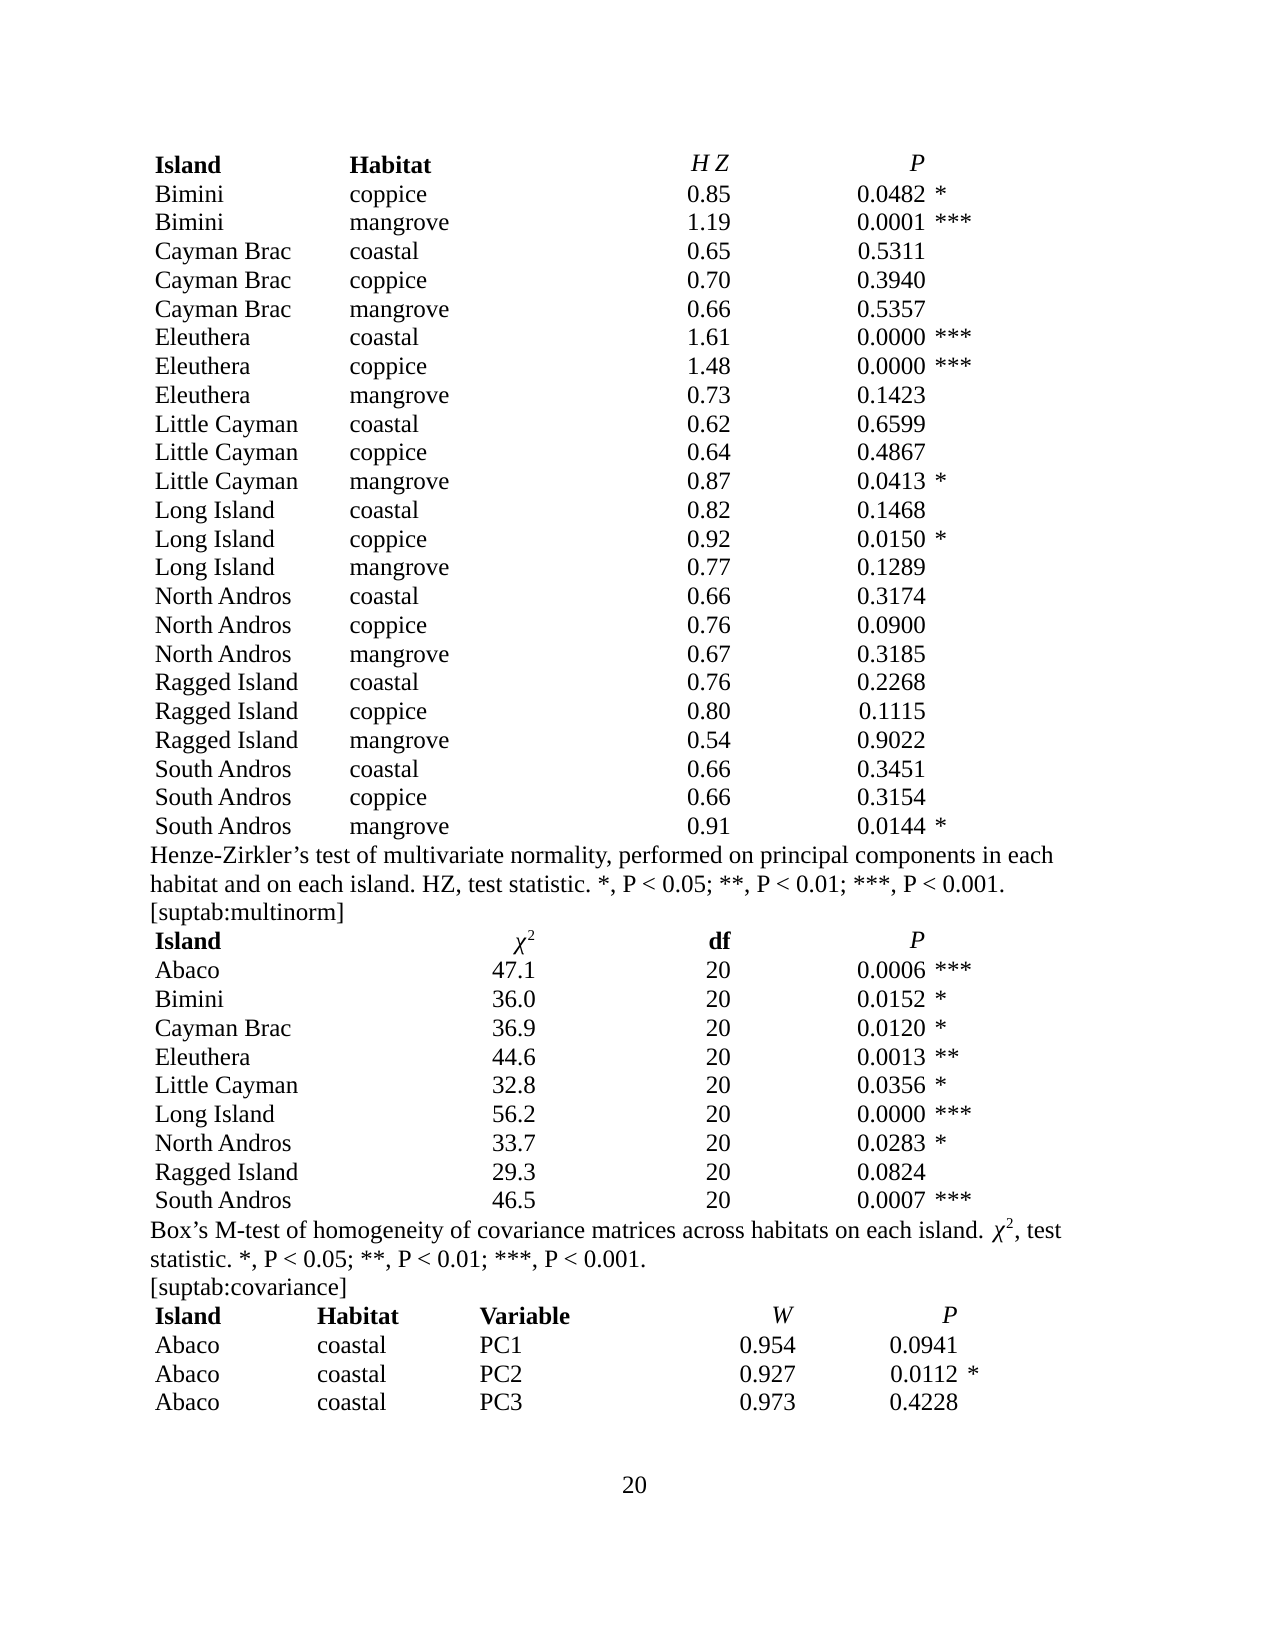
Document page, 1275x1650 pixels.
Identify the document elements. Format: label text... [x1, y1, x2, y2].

table_header [963, 1301, 1125, 1330]
table_cell Cayman Brac [150, 265, 345, 294]
table_cell [963, 1330, 1125, 1359]
table_cell [930, 668, 1125, 696]
table_cell coppice [345, 265, 540, 294]
table_cell Long Island [150, 495, 345, 524]
table_header [345, 926, 540, 956]
table_cell coppice [345, 179, 540, 207]
table_cell Eleuthera [150, 323, 345, 351]
table_cell [930, 639, 1125, 667]
table_cell 0.80 [540, 696, 735, 725]
table_cell 0.66 [540, 581, 735, 610]
table_cell [930, 495, 1125, 524]
table_cell Abaco [150, 1359, 312, 1387]
table_cell Ragged Island [150, 696, 345, 725]
table_cell 1.48 [540, 351, 735, 380]
table_cell Cayman Brac [150, 236, 345, 265]
table_cell [963, 1388, 1125, 1416]
table_header Island [150, 926, 345, 956]
table_cell coastal [345, 668, 540, 696]
table_cell coppice [345, 438, 540, 466]
table_cell mangrove [345, 811, 540, 840]
text [suptab:covariance] [150, 1272, 1125, 1301]
table_cell 32.8 [345, 1071, 540, 1099]
table_cell 0.66 [540, 294, 735, 322]
table_cell [930, 438, 1125, 466]
table_cell Bimini [150, 984, 345, 1013]
table_cell [930, 265, 1125, 294]
table_cell Bimini [150, 208, 345, 236]
table_cell 0.82 [540, 495, 735, 524]
table_cell Cayman Brac [150, 1013, 345, 1042]
table_cell mangrove [345, 639, 540, 667]
table_cell 0.67 [540, 639, 735, 667]
table_cell * [930, 984, 1125, 1013]
table_cell 20 [540, 1013, 735, 1042]
table_cell [930, 783, 1125, 811]
table_cell Little Cayman [150, 409, 345, 437]
table_cell 20 [540, 1099, 735, 1128]
table_cell *** [930, 208, 1125, 236]
table_cell 0.0000 [735, 323, 930, 351]
table_cell 0.87 [540, 466, 735, 495]
table_cell * [930, 1013, 1125, 1042]
table_cell mangrove [345, 208, 540, 236]
table_cell Abaco [150, 1330, 312, 1359]
table_cell coastal [313, 1388, 475, 1416]
table_cell 0.0000 [735, 1099, 930, 1128]
table_cell Cayman Brac [150, 294, 345, 322]
table_cell 1.61 [540, 323, 735, 351]
table_cell [930, 754, 1125, 782]
table_cell 0.0112 [800, 1359, 962, 1387]
table_cell coppice [345, 351, 540, 380]
table_cell 0.3154 [735, 783, 930, 811]
table_cell 0.73 [540, 380, 735, 409]
table_cell North Andros [150, 610, 345, 639]
table_header [800, 1301, 962, 1330]
table_cell * [930, 524, 1125, 552]
table_cell Ragged Island [150, 668, 345, 696]
table_cell mangrove [345, 294, 540, 322]
table_cell 0.65 [540, 236, 735, 265]
table_cell 0.0013 [735, 1042, 930, 1071]
table_cell 0.954 [638, 1330, 800, 1359]
table_cell 0.66 [540, 754, 735, 782]
table_cell mangrove [345, 466, 540, 495]
table_cell 0.0283 [735, 1128, 930, 1157]
table_cell PC2 [475, 1359, 637, 1387]
table_cell 0.2268 [735, 668, 930, 696]
table_cell * [930, 811, 1125, 840]
table_header df [540, 926, 735, 956]
table_header Habitat [313, 1301, 475, 1330]
table_cell 20 [540, 956, 735, 984]
table_cell 36.0 [345, 984, 540, 1013]
table_cell Bimini [150, 179, 345, 207]
table_cell 0.0120 [735, 1013, 930, 1042]
text Box’s M-test of homogeneity of covariance matrices across habitats on each island. , test statistic. *, P < 0.05; **, P < 0.01; ***, P < 0.001. [150, 1214, 1125, 1272]
table_cell *** [930, 323, 1125, 351]
table_cell [930, 581, 1125, 610]
table_cell coastal [345, 581, 540, 610]
table_cell 0.0482 [735, 179, 930, 207]
table_cell coastal [345, 754, 540, 782]
table_cell South Andros [150, 754, 345, 782]
table_cell 0.1115 [735, 696, 930, 725]
table_cell * [930, 1071, 1125, 1099]
table_cell Long Island [150, 1099, 345, 1128]
text Henze-Zirkler’s test of multivariate normality, performed on principal components in each habitat and on each island. HZ, test statistic. *, P < 0.05; **, P < 0.01; ***, P < 0.001. [150, 840, 1125, 897]
table_cell 0.4228 [800, 1388, 962, 1416]
table_cell 20 [540, 1157, 735, 1186]
table_header Variable [475, 1301, 637, 1330]
table_cell 0.0150 [735, 524, 930, 552]
table_cell 0.76 [540, 668, 735, 696]
table_cell 0.77 [540, 553, 735, 581]
table_cell *** [930, 351, 1125, 380]
table_cell Little Cayman [150, 1071, 345, 1099]
table_cell Long Island [150, 553, 345, 581]
table_cell [930, 610, 1125, 639]
table_cell 56.2 [345, 1099, 540, 1128]
table_header [638, 1301, 800, 1330]
table_cell [930, 236, 1125, 265]
table_header [930, 150, 1125, 179]
table_cell 20 [540, 1042, 735, 1071]
table_cell Ragged Island [150, 1157, 345, 1186]
table_cell 0.4867 [735, 438, 930, 466]
table_cell PC1 [475, 1330, 637, 1359]
table_cell Little Cayman [150, 438, 345, 466]
table_cell 0.0824 [735, 1157, 930, 1186]
table_cell 0.0941 [800, 1330, 962, 1359]
table_cell Eleuthera [150, 1042, 345, 1071]
table_cell South Andros [150, 783, 345, 811]
table_cell 44.6 [345, 1042, 540, 1071]
table_cell 0.0007 [735, 1186, 930, 1214]
table_cell [930, 409, 1125, 437]
table_cell mangrove [345, 380, 540, 409]
table_cell 0.92 [540, 524, 735, 552]
table_cell 0.3940 [735, 265, 930, 294]
table_cell 0.927 [638, 1359, 800, 1387]
table_header [735, 926, 930, 956]
table_cell 0.0144 [735, 811, 930, 840]
table_cell North Andros [150, 581, 345, 610]
table_cell 0.6599 [735, 409, 930, 437]
table_cell 33.7 [345, 1128, 540, 1157]
table_cell 0.70 [540, 265, 735, 294]
table_cell [930, 696, 1125, 725]
table_cell [930, 725, 1125, 754]
table_cell 1.19 [540, 208, 735, 236]
table_cell 0.3451 [735, 754, 930, 782]
table_cell 0.0413 [735, 466, 930, 495]
table_cell 0.0356 [735, 1071, 930, 1099]
table_header [540, 150, 735, 179]
table_cell Abaco [150, 956, 345, 984]
table_cell coastal [345, 495, 540, 524]
table_cell 0.0152 [735, 984, 930, 1013]
table_cell coastal [345, 236, 540, 265]
table_cell South Andros [150, 811, 345, 840]
table_cell 0.0001 [735, 208, 930, 236]
table_cell * [930, 1128, 1125, 1157]
table_cell 46.5 [345, 1186, 540, 1214]
table_cell [930, 294, 1125, 322]
table_cell 0.54 [540, 725, 735, 754]
table_cell Long Island [150, 524, 345, 552]
table_cell 0.76 [540, 610, 735, 639]
table_cell 29.3 [345, 1157, 540, 1186]
table_cell 0.64 [540, 438, 735, 466]
table_cell 0.66 [540, 783, 735, 811]
table_cell 20 [540, 1071, 735, 1099]
table_cell coppice [345, 524, 540, 552]
table_cell 20 [540, 984, 735, 1013]
table_cell 47.1 [345, 956, 540, 984]
table_cell [930, 380, 1125, 409]
table_cell Eleuthera [150, 351, 345, 380]
table_cell 0.973 [638, 1388, 800, 1416]
table_cell 20 [540, 1186, 735, 1214]
table_cell 0.85 [540, 179, 735, 207]
table_cell 0.0006 [735, 956, 930, 984]
table_cell [930, 1157, 1125, 1186]
table_cell mangrove [345, 553, 540, 581]
table_cell Eleuthera [150, 380, 345, 409]
table_cell 0.9022 [735, 725, 930, 754]
table_cell North Andros [150, 639, 345, 667]
table_cell coppice [345, 696, 540, 725]
table_cell 0.1289 [735, 553, 930, 581]
table_cell Abaco [150, 1388, 312, 1416]
table_cell *** [930, 1099, 1125, 1128]
table_cell 0.62 [540, 409, 735, 437]
table_cell 0.3174 [735, 581, 930, 610]
table_cell coppice [345, 783, 540, 811]
table_cell Little Cayman [150, 466, 345, 495]
table_cell ** [930, 1042, 1125, 1071]
table_header [930, 926, 1125, 956]
table_header Habitat [345, 150, 540, 179]
table_header Island [150, 150, 345, 179]
table_cell *** [930, 1186, 1125, 1214]
table_cell mangrove [345, 725, 540, 754]
table_cell North Andros [150, 1128, 345, 1157]
table_cell 20 [540, 1128, 735, 1157]
table_cell * [963, 1359, 1125, 1387]
table_cell coppice [345, 610, 540, 639]
table_cell 0.5311 [735, 236, 930, 265]
table_cell coastal [345, 323, 540, 351]
table_cell * [930, 466, 1125, 495]
table_cell Ragged Island [150, 725, 345, 754]
table_cell 0.0000 [735, 351, 930, 380]
table_cell 0.0900 [735, 610, 930, 639]
table_header [735, 150, 930, 179]
table_cell coastal [345, 409, 540, 437]
table_cell 0.91 [540, 811, 735, 840]
table_cell South Andros [150, 1186, 345, 1214]
table_cell coastal [313, 1359, 475, 1387]
table_cell 0.5357 [735, 294, 930, 322]
table_cell 0.3185 [735, 639, 930, 667]
table_cell PC3 [475, 1388, 637, 1416]
table_header Island [150, 1301, 312, 1330]
table_cell 0.1468 [735, 495, 930, 524]
table_cell 0.1423 [735, 380, 930, 409]
text [suptab:multinorm] [150, 897, 1125, 926]
table_cell coastal [313, 1330, 475, 1359]
table_cell [930, 553, 1125, 581]
table_cell *** [930, 956, 1125, 984]
table_cell 36.9 [345, 1013, 540, 1042]
table_cell * [930, 179, 1125, 207]
